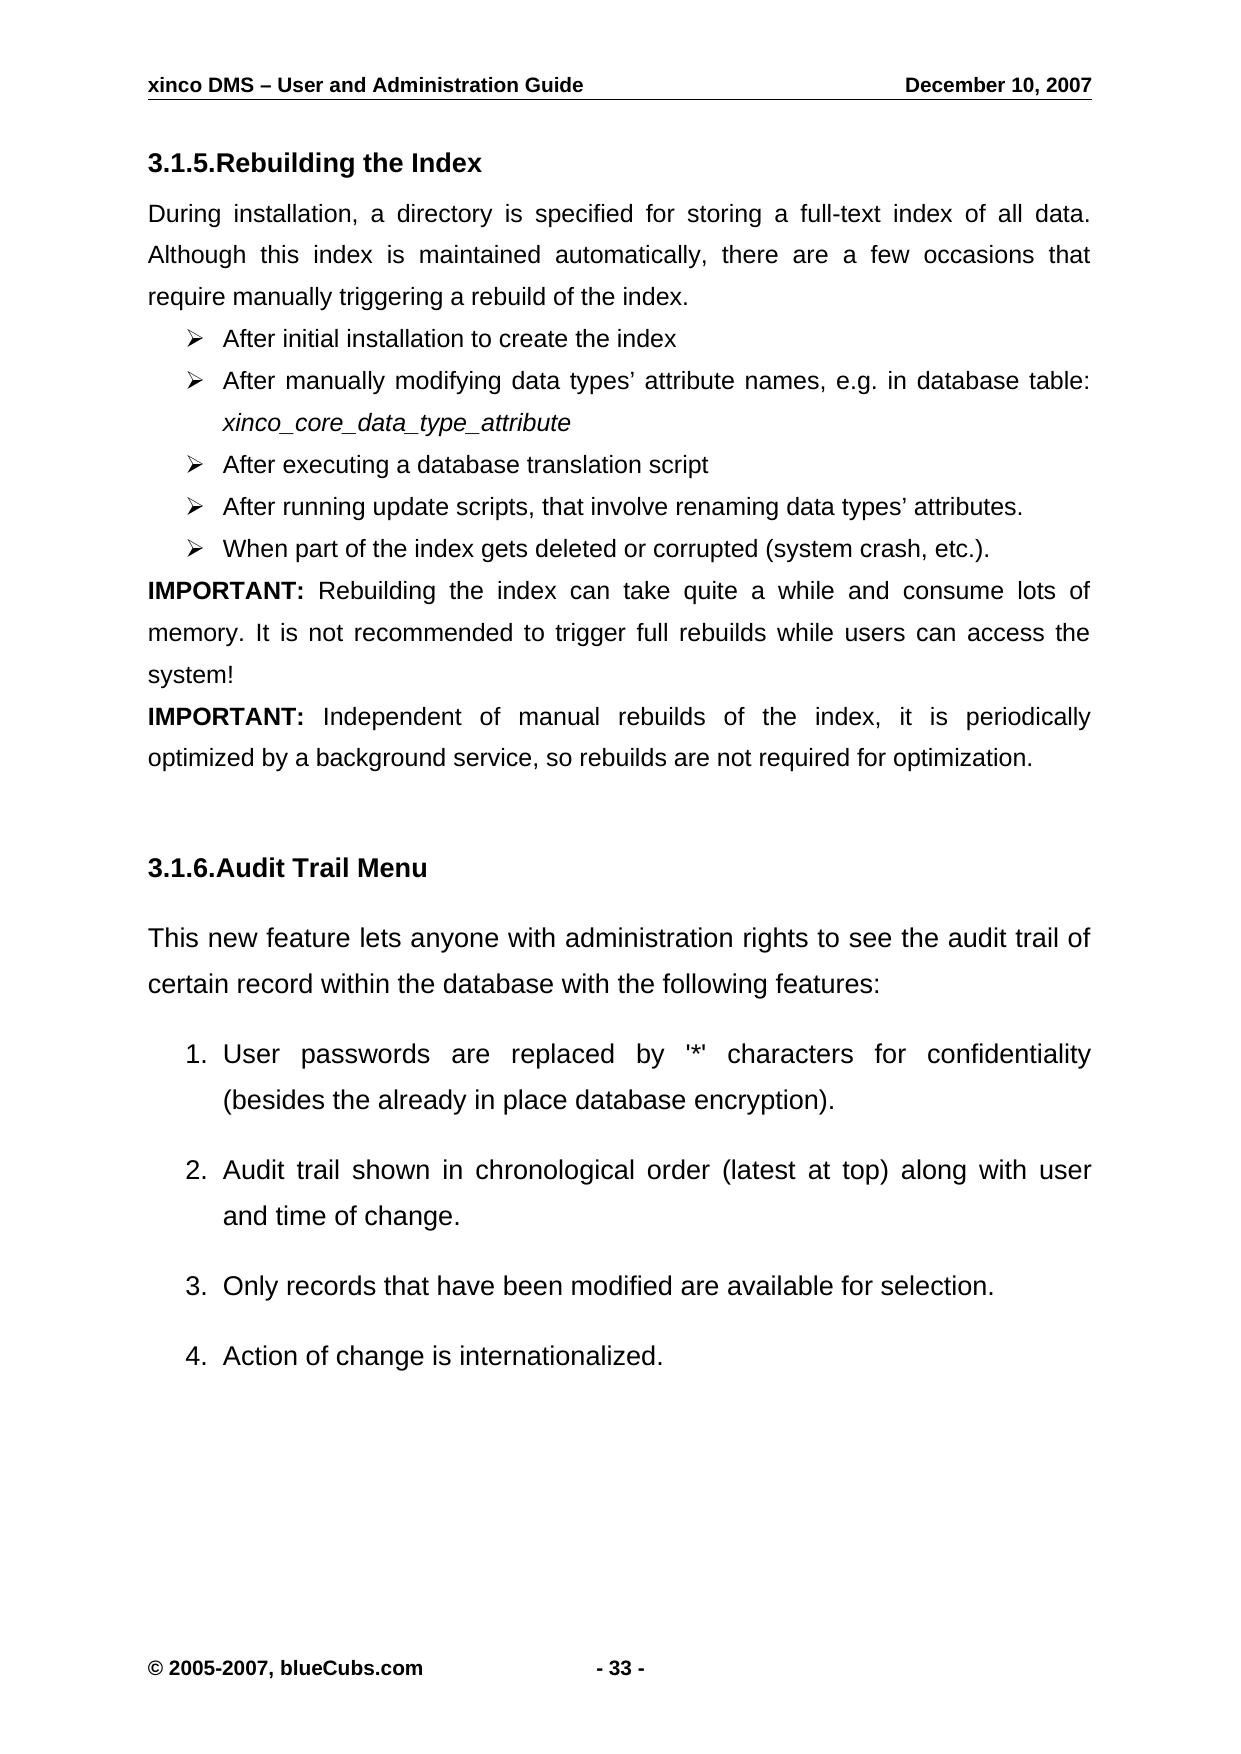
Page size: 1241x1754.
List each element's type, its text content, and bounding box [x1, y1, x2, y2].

list After initial installation to create the index [185, 325, 1092, 353]
list After manually modifying data types’ attribute names, e.g. in database table: xinco_core_data_type_attribute [185, 367, 1092, 437]
text During installation, a directory is specified for storing a full-text index of all data. Although this index is maintained automatically, there are a few occasions that require manually triggering a rebuild of the index. [148, 199, 1092, 311]
list User passwords are replaced by '*' characters for confidentiality (besides the already in place database encryption). [185, 1039, 1092, 1115]
text IMPORTANT: Rebuilding the index can take quite a while and consume lots of memory. It is not recommended to trigger full rebuilds while users can access the system! [148, 577, 1092, 688]
list When part of the index gets deleted or corrupted (system crash, etc.). [185, 535, 1092, 563]
list Audit trail shown in chronological order (latest at top) along with user and time of change. [185, 1155, 1092, 1231]
subtitle Audit Trail Menu [148, 853, 1092, 883]
list After executing a database translation script [185, 451, 1092, 479]
subtitle Rebuilding the Index [148, 148, 1092, 178]
text This new feature lets anyone with administration rights to see the audit trail of certain record within the database with the following features: [148, 923, 1092, 999]
list Only records that have been modified are available for selection. [185, 1271, 1092, 1301]
list Action of change is internationalized. [185, 1341, 1092, 1372]
text IMPORTANT: Independent of manual rebuilds of the index, it is periodically optimized by a background service, so rebuilds are not required for optimization. [148, 702, 1092, 772]
list After running update scripts, that involve renaming data types’ attributes. [185, 493, 1092, 521]
